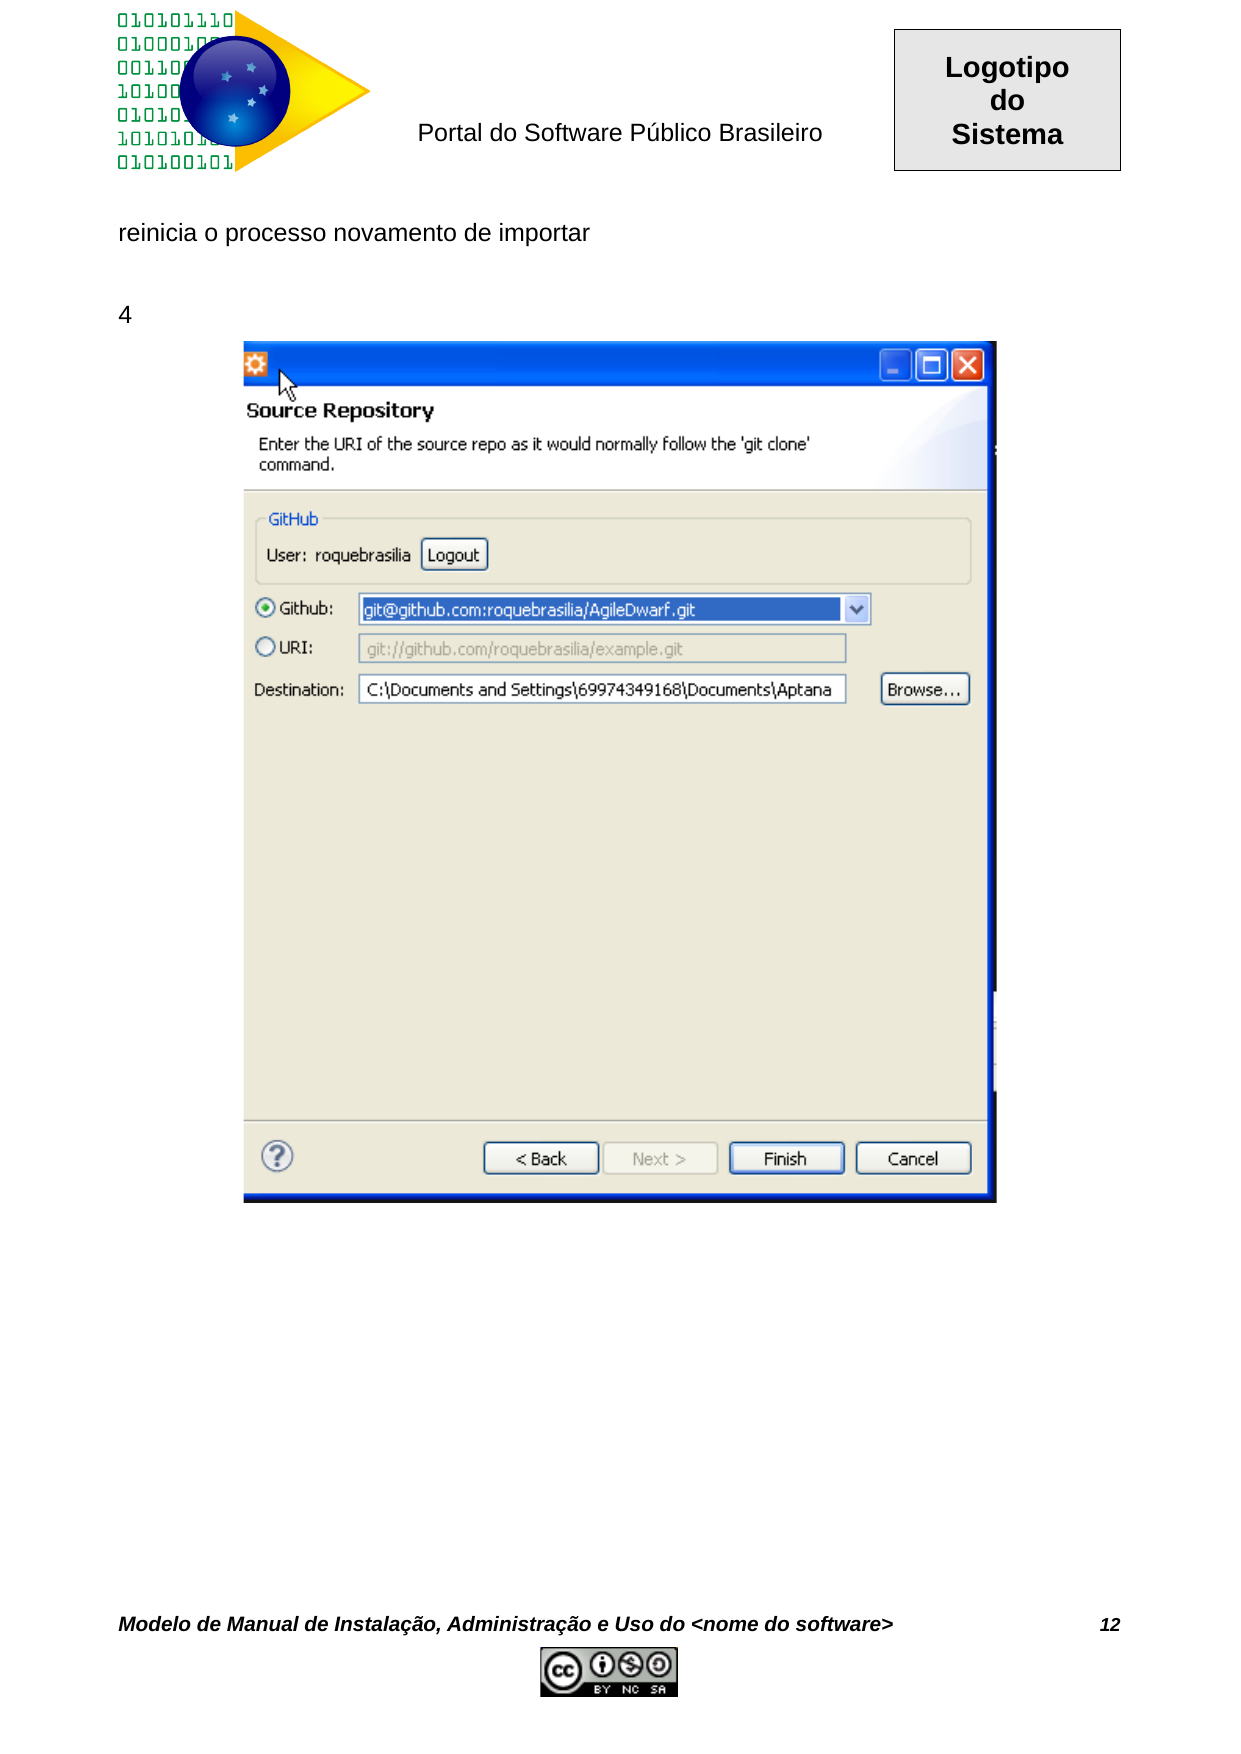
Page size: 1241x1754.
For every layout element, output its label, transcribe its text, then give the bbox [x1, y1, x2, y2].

picture [243, 341, 997, 1203]
text reinicia o processo novamento de importar [118, 218, 1122, 246]
picture [118, 10, 371, 172]
picture [540, 1647, 678, 1697]
text 4 [118, 300, 1122, 329]
